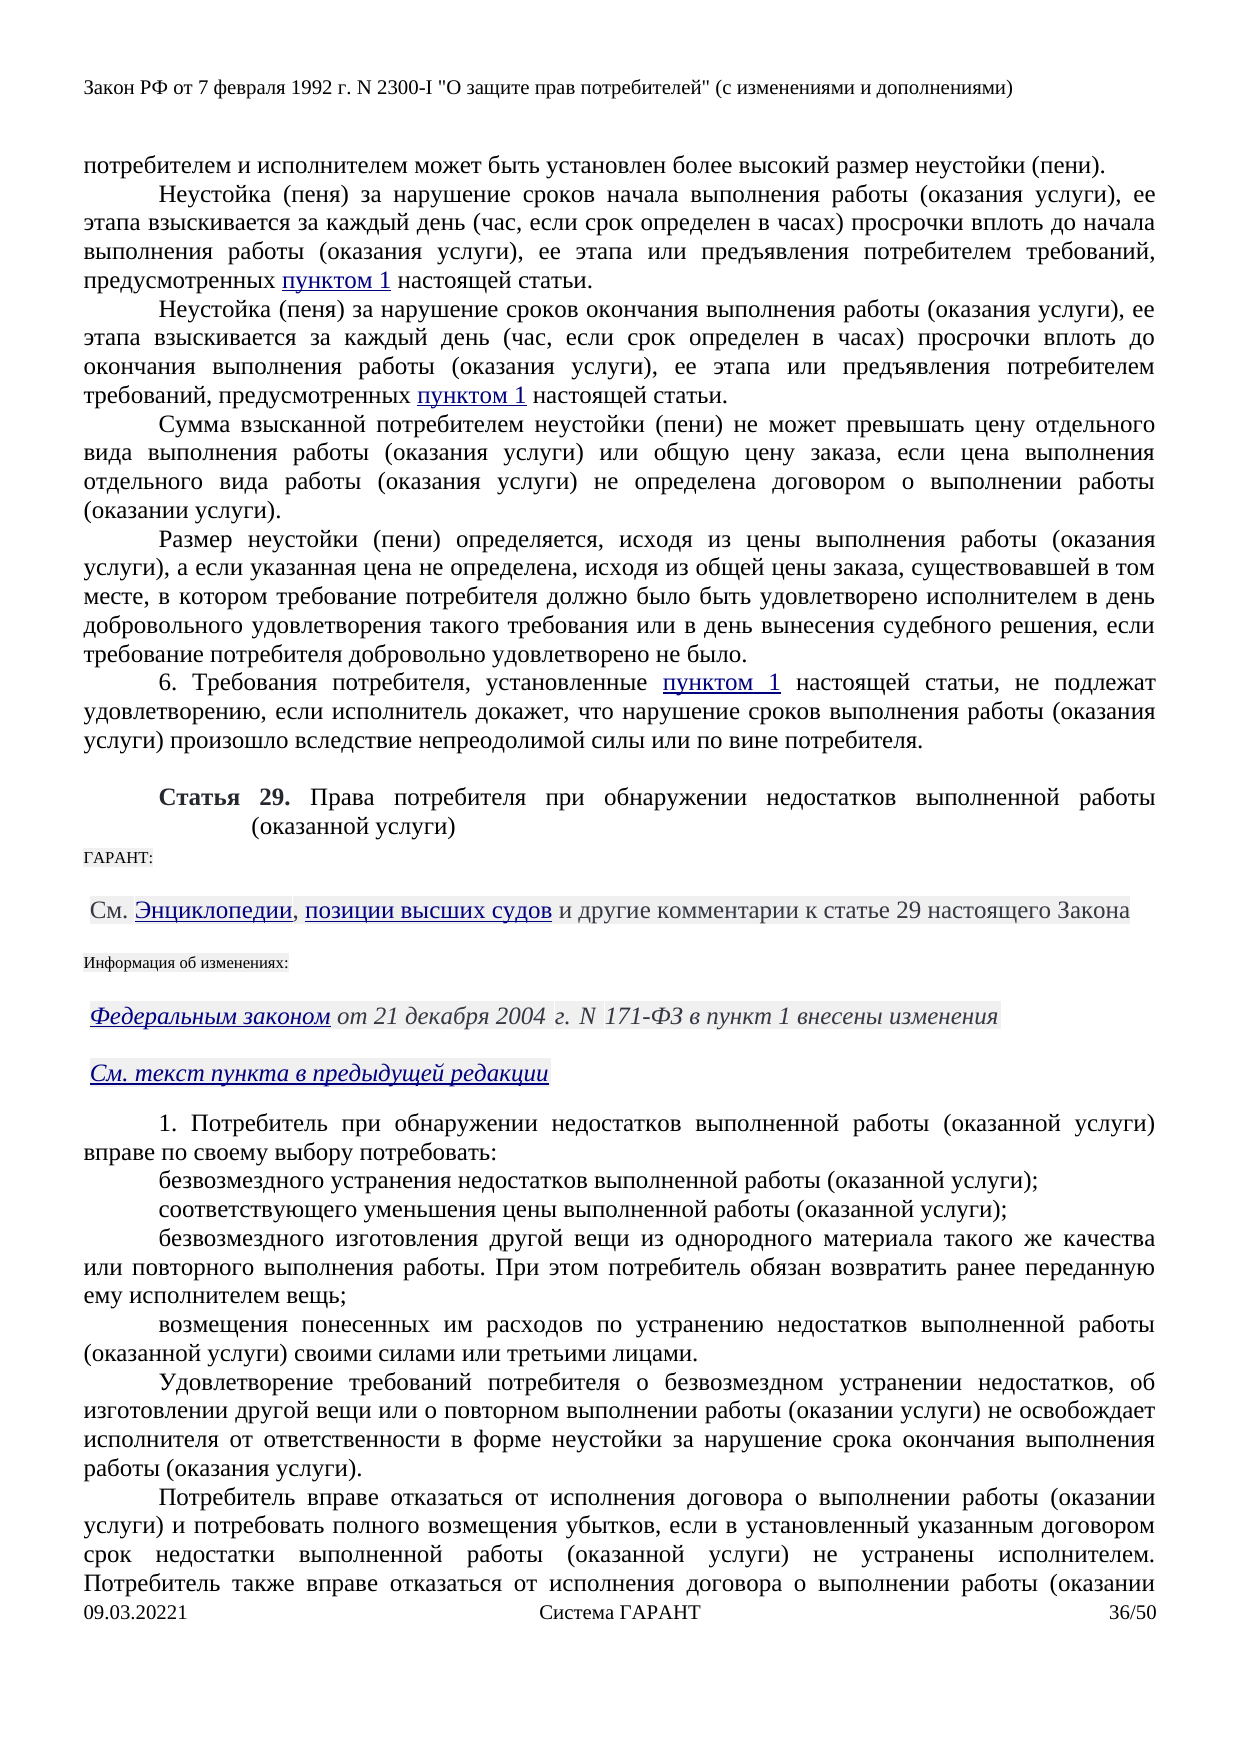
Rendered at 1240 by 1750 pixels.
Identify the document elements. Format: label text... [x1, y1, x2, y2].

text ГАРАНТ: [83, 848, 1156, 867]
text Информация об изменениях: [83, 953, 1156, 972]
text Статья 29. Права потребителя при обнаружении недостатков выполненной работы (оказанной услуги) [158, 782, 1156, 840]
text См. Энциклопедии, позиции высших судов и другие комментарии к статье 29 настоящего Закона [83, 896, 1156, 924]
text Потребитель вправе отказаться от исполнения договора о выполнении работы (оказании услуги) и потребовать полного возмещения убытков, если в установленный указанным договором срок недостатки выполненной работы (оказанной услуги) не устранены исполнителем. Потребитель также вправе отказаться от исполнения договора о выполнении работы (оказании [83, 1482, 1156, 1597]
text Размер неустойки (пени) определяется, исходя из цены выполнения работы (оказания услуги), а если указанная цена не определена, исходя из общей цены заказа, существовавшей в том месте, в котором требование потребителя должно было быть удовлетворено исполнителем в день добровольного удовлетворения такого требования или в день вынесения судебного решения, если требование потребителя добровольно удовлетворено не было. [83, 524, 1156, 667]
text потребителем и исполнителем может быть установлен более высокий размер неустойки (пени). [83, 150, 1156, 179]
text 1. Потребитель при обнаружении недостатков выполненной работы (оказанной услуги) вправе по своему выбору потребовать: [83, 1108, 1156, 1165]
text См. текст пункта в предыдущей редакции [83, 1058, 1156, 1087]
text Неустойка (пеня) за нарушение сроков окончания выполнения работы (оказания услуги), ее этапа взыскивается за каждый день (час, если срок определен в часах) просрочки вплоть до окончания выполнения работы (оказания услуги), ее этапа или предъявления потребителем требований, предусмотренных пунктом 1 настоящей статьи. [83, 294, 1156, 409]
text Сумма взысканной потребителем неустойки (пени) не может превышать цену отдельного вида выполнения работы (оказания услуги) или общую цену заказа, если цена выполнения отдельного вида работы (оказания услуги) не определена договором о выполнении работы (оказании услуги). [83, 409, 1156, 524]
text возмещения понесенных им расходов по устранению недостатков выполненной работы (оказанной услуги) своими силами или третьими лицами. [83, 1309, 1156, 1367]
text Федеральным законом от 21 декабря 2004 г. N 171-ФЗ в пункт 1 внесены изменения [83, 1001, 1156, 1029]
text безвозмездного изготовления другой вещи из однородного материала такого же качества или повторного выполнения работы. При этом потребитель обязан возвратить ранее переданную ему исполнителем вещь; [83, 1223, 1156, 1309]
text безвозмездного устранения недостатков выполненной работы (оказанной услуги); [83, 1165, 1156, 1194]
text Неустойка (пеня) за нарушение сроков начала выполнения работы (оказания услуги), ее этапа взыскивается за каждый день (час, если срок определен в часах) просрочки вплоть до начала выполнения работы (оказания услуги), ее этапа или предъявления потребителем требований, предусмотренных пунктом 1 настоящей статьи. [83, 179, 1156, 294]
text 6. Требования потребителя, установленные пунктом 1 настоящей статьи, не подлежат удовлетворению, если исполнитель докажет, что нарушение сроков выполнения работы (оказания услуги) произошло вследствие непреодолимой силы или по вине потребителя. [83, 667, 1156, 754]
text соответствующего уменьшения цены выполненной работы (оказанной услуги); [83, 1194, 1156, 1223]
text Удовлетворение требований потребителя о безвозмездном устранении недостатков, об изготовлении другой вещи или о повторном выполнении работы (оказании услуги) не освобождает исполнителя от ответственности в форме неустойки за нарушение срока окончания выполнения работы (оказания услуги). [83, 1367, 1156, 1482]
